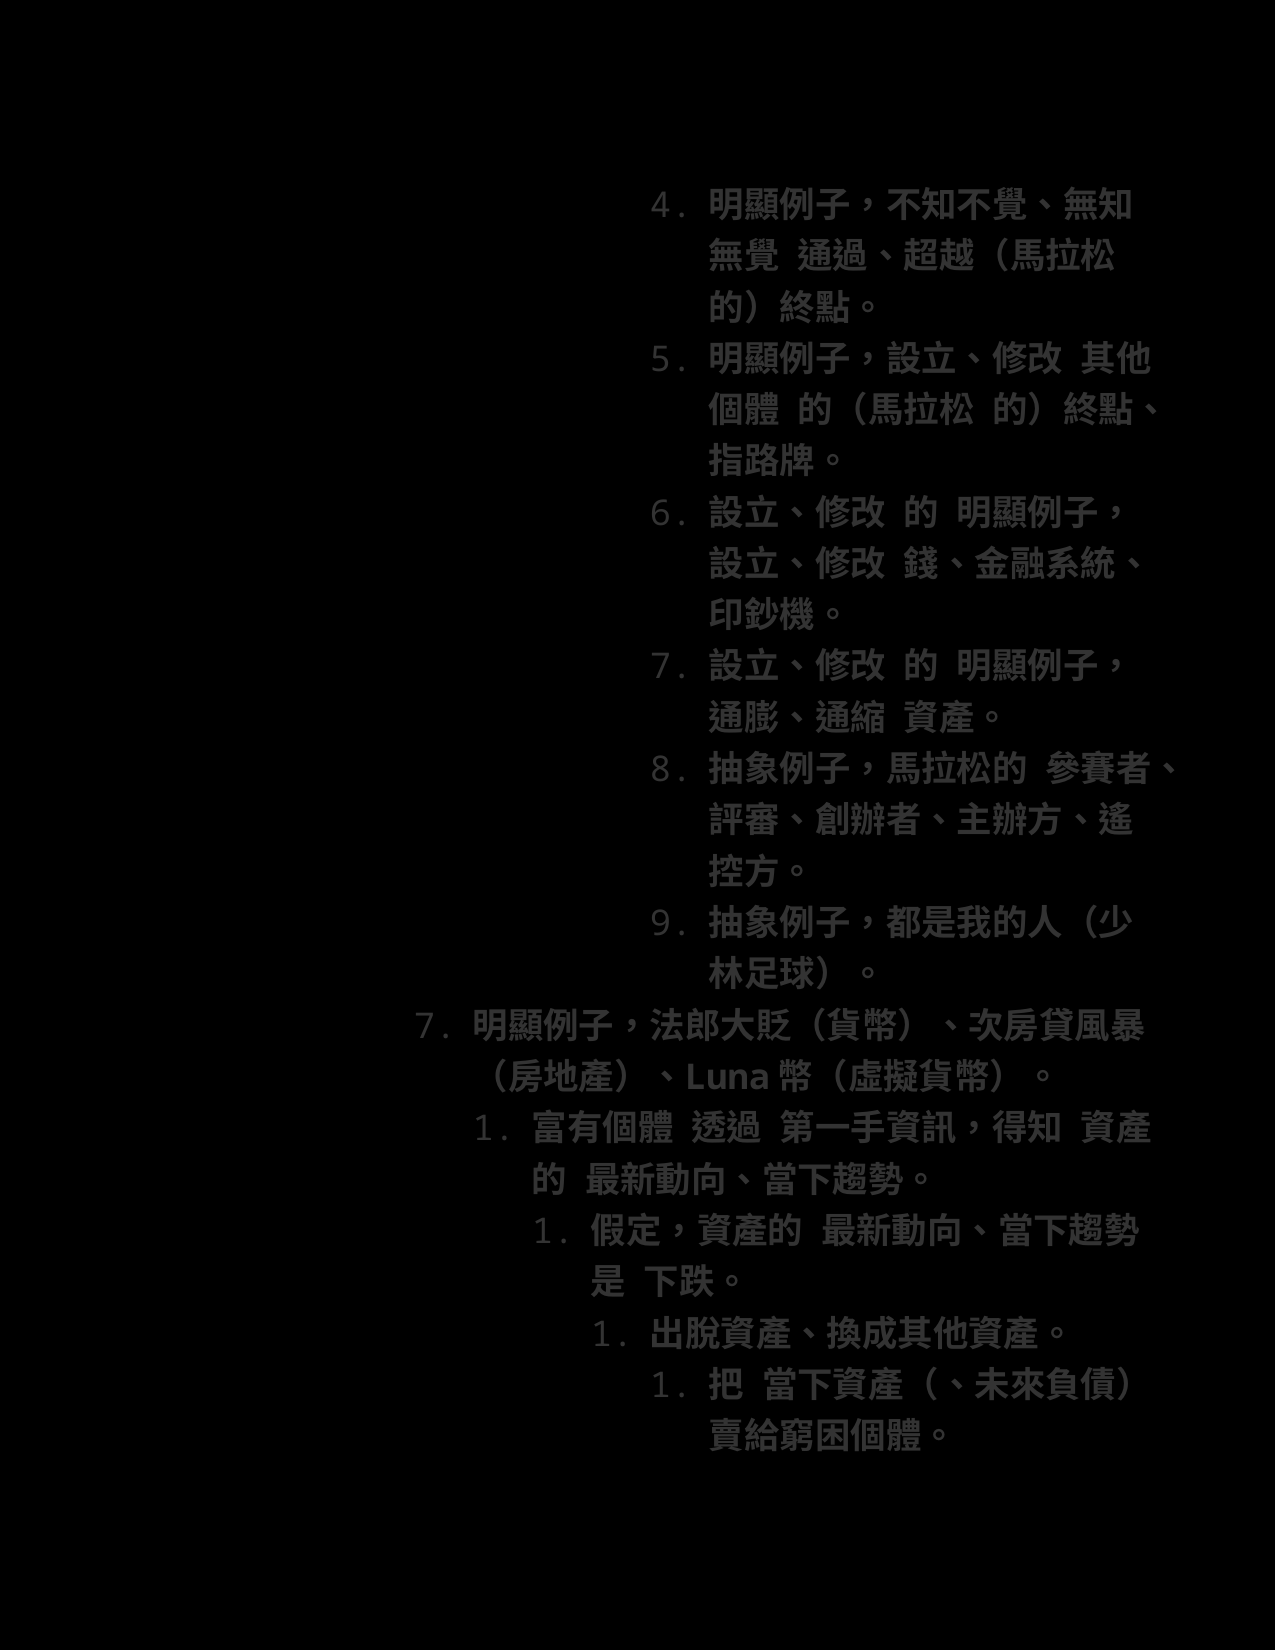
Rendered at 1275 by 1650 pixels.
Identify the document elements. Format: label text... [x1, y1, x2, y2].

list 明顯例子，不知不覺、無知無覺 通過、超越（馬拉松 的）終點。 [649, 176, 1157, 330]
list 明顯例子，法郎大貶（貨幣）、次房貸風暴（房地產）、Luna幣（虛擬貨幣）。 [413, 997, 1157, 1100]
list 富有個體 透過 第一手資訊，得知 資產的 最新動向、當下趨勢。 [472, 1100, 1157, 1202]
list 設立、修改 的 明顯例子，通膨、通縮 資產。 [649, 638, 1157, 741]
list 明顯例子，設立、修改 其他個體 的（馬拉松 的）終點、指路牌。 [649, 330, 1157, 484]
list 出脫資產、換成其他資產。 [591, 1305, 1157, 1356]
list 把 當下資產（、未來負債）賣給窮困個體。 [649, 1356, 1157, 1459]
list 抽象例子，都是我的人（少林足球）。 [649, 894, 1157, 997]
list 設立、修改 的 明顯例子，設立、修改 錢、金融系統、印鈔機。 [649, 484, 1157, 638]
list 抽象例子，馬拉松的 參賽者、評審、創辦者、主辦方、遙控方。 [649, 741, 1157, 894]
list 假定，資產的 最新動向、當下趨勢 是 下跌。 [532, 1202, 1157, 1305]
